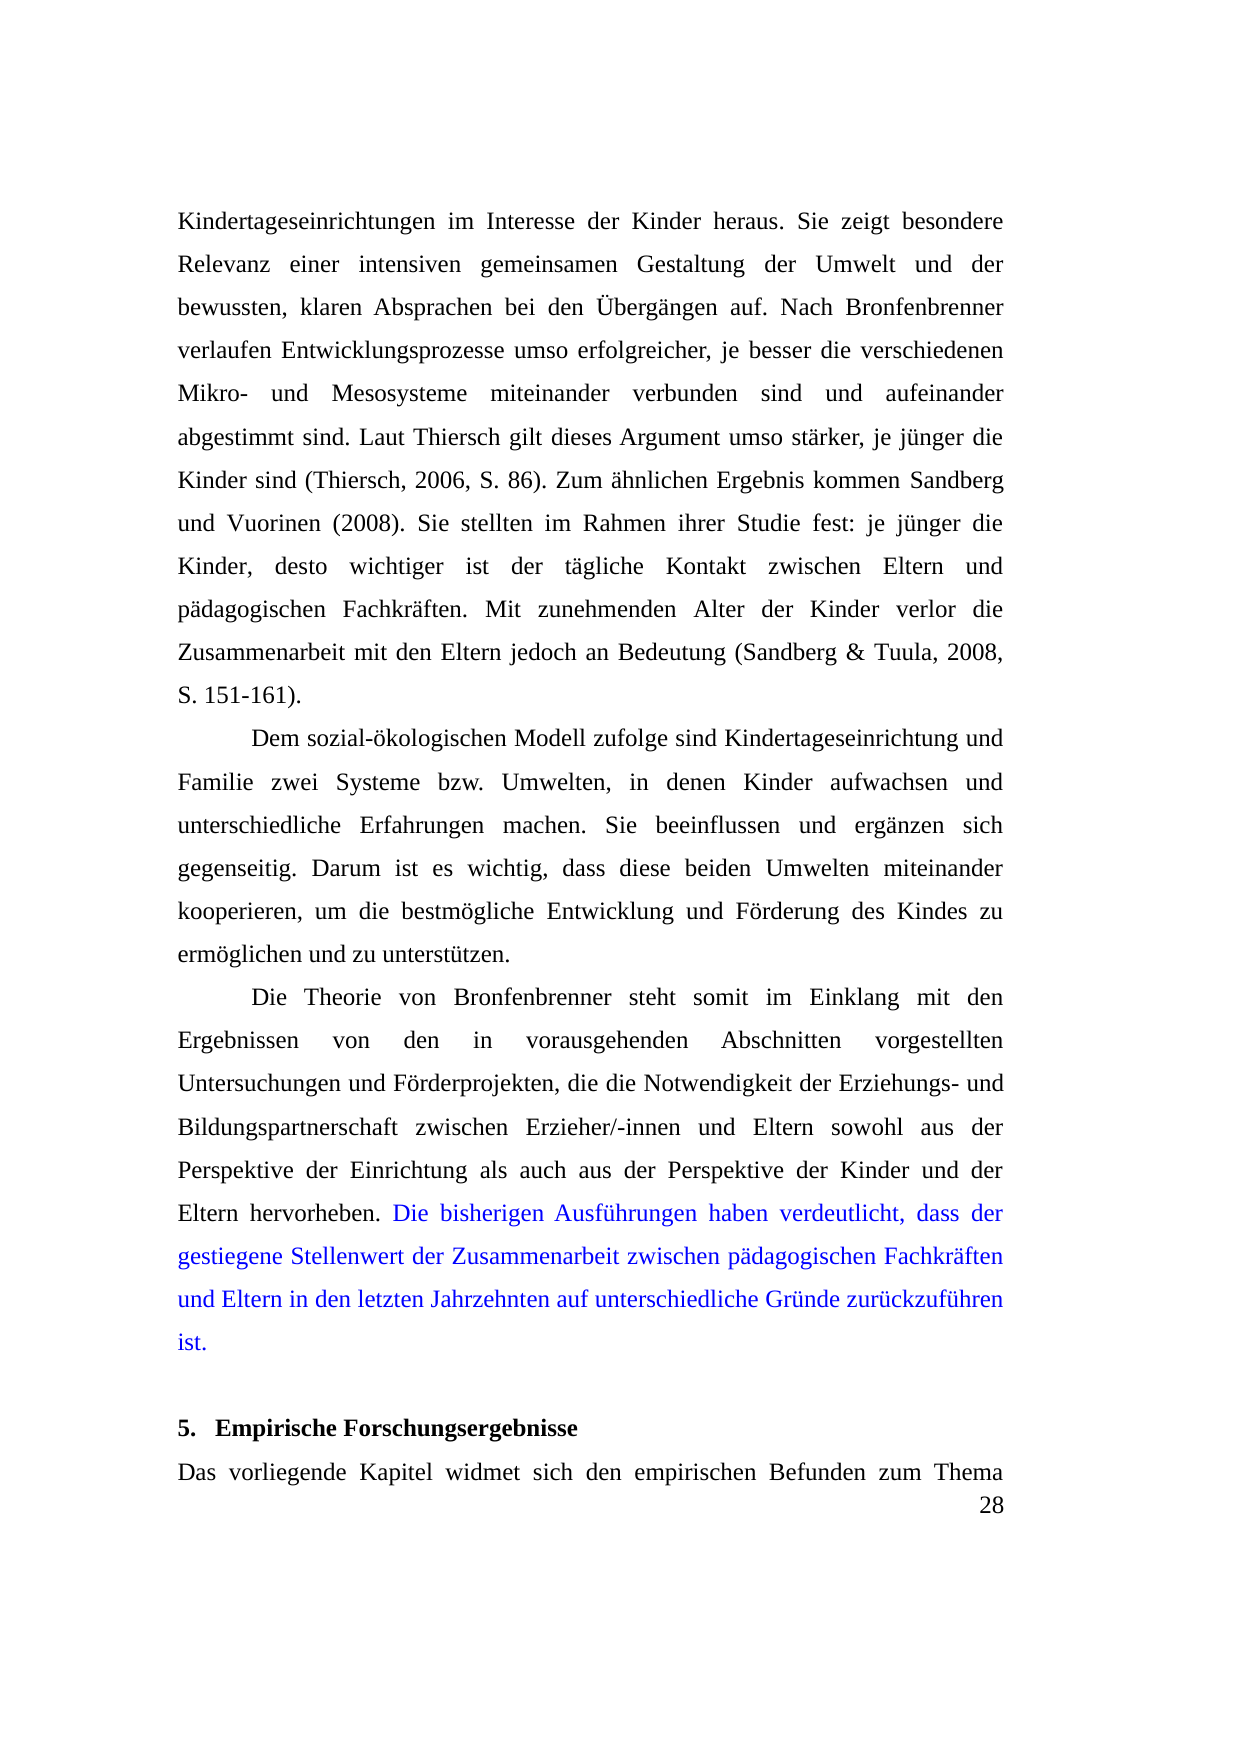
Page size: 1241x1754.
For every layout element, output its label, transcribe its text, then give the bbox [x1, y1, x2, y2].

text Das vorliegende Kapitel widmet sich den empirischen Befunden zum Thema [177, 1457, 1004, 1485]
text Kindertageseinrichtungen im Interesse der Kinder heraus. Sie zeigt besondere Relevanz einer intensiven gemeinsamen Gestaltung der Umwelt und der bewussten, klaren Absprachen bei den Übergängen auf. Nach Bronfenbrenner verlaufen Entwicklungsprozesse umso erfolgreicher, je besser die verschiedenen Mikro- und Mesosysteme miteinander verbunden sind und aufeinander abgestimmt sind. Laut Thiersch gilt dieses Argument umso stärker, je jünger die Kinder sind (Thiersch, 2006, S. 86). Zum ähnlichen Ergebnis kommen Sandberg und Vuorinen (2008). Sie stellten im Rahmen ihrer Studie fest: je jünger die Kinder, desto wichtiger ist der tägliche Kontakt zwischen Eltern und pädagogischen Fachkräften. Mit zunehmenden Alter der Kinder verlor die Zusammenarbeit mit den Eltern jedoch an Bedeutung (Sandberg & Tuula, 2008, S. 151-161). [177, 206, 1004, 709]
text Die Theorie von Bronfenbrenner steht somit im Einklang mit den Ergebnissen von den in vorausgehenden Abschnitten vorgestellten Untersuchungen und Förderprojekten, die die Notwendigkeit der Erziehungs- und Bildungspartnerschaft zwischen Erzieher/-innen und Eltern sowohl aus der Perspektive der Einrichtung als auch aus der Perspektive der Kinder und der Eltern hervorheben. Die bisherigen Ausführungen haben verdeutlicht, dass der gestiegene Stellenwert der Zusammenarbeit zwischen pädagogischen Fachkräften und Eltern in den letzten Jahrzehnten auf unterschiedliche Gründe zurückzuführen ist. [177, 982, 1004, 1356]
text Dem sozial-ökologischen Modell zufolge sind Kindertageseinrichtung und Familie zwei Systeme bzw. Umwelten, in denen Kinder aufwachsen und unterschiedliche Erfahrungen machen. Sie beeinflussen und ergänzen sich gegenseitig. Darum ist es wichtig, dass diese beiden Umwelten miteinander kooperieren, um die bestmögliche Entwicklung und Förderung des Kindes zu ermöglichen und zu unterstützen. [177, 723, 1004, 968]
text 5. Empirische Forschungsergebnisse [177, 1413, 1004, 1442]
